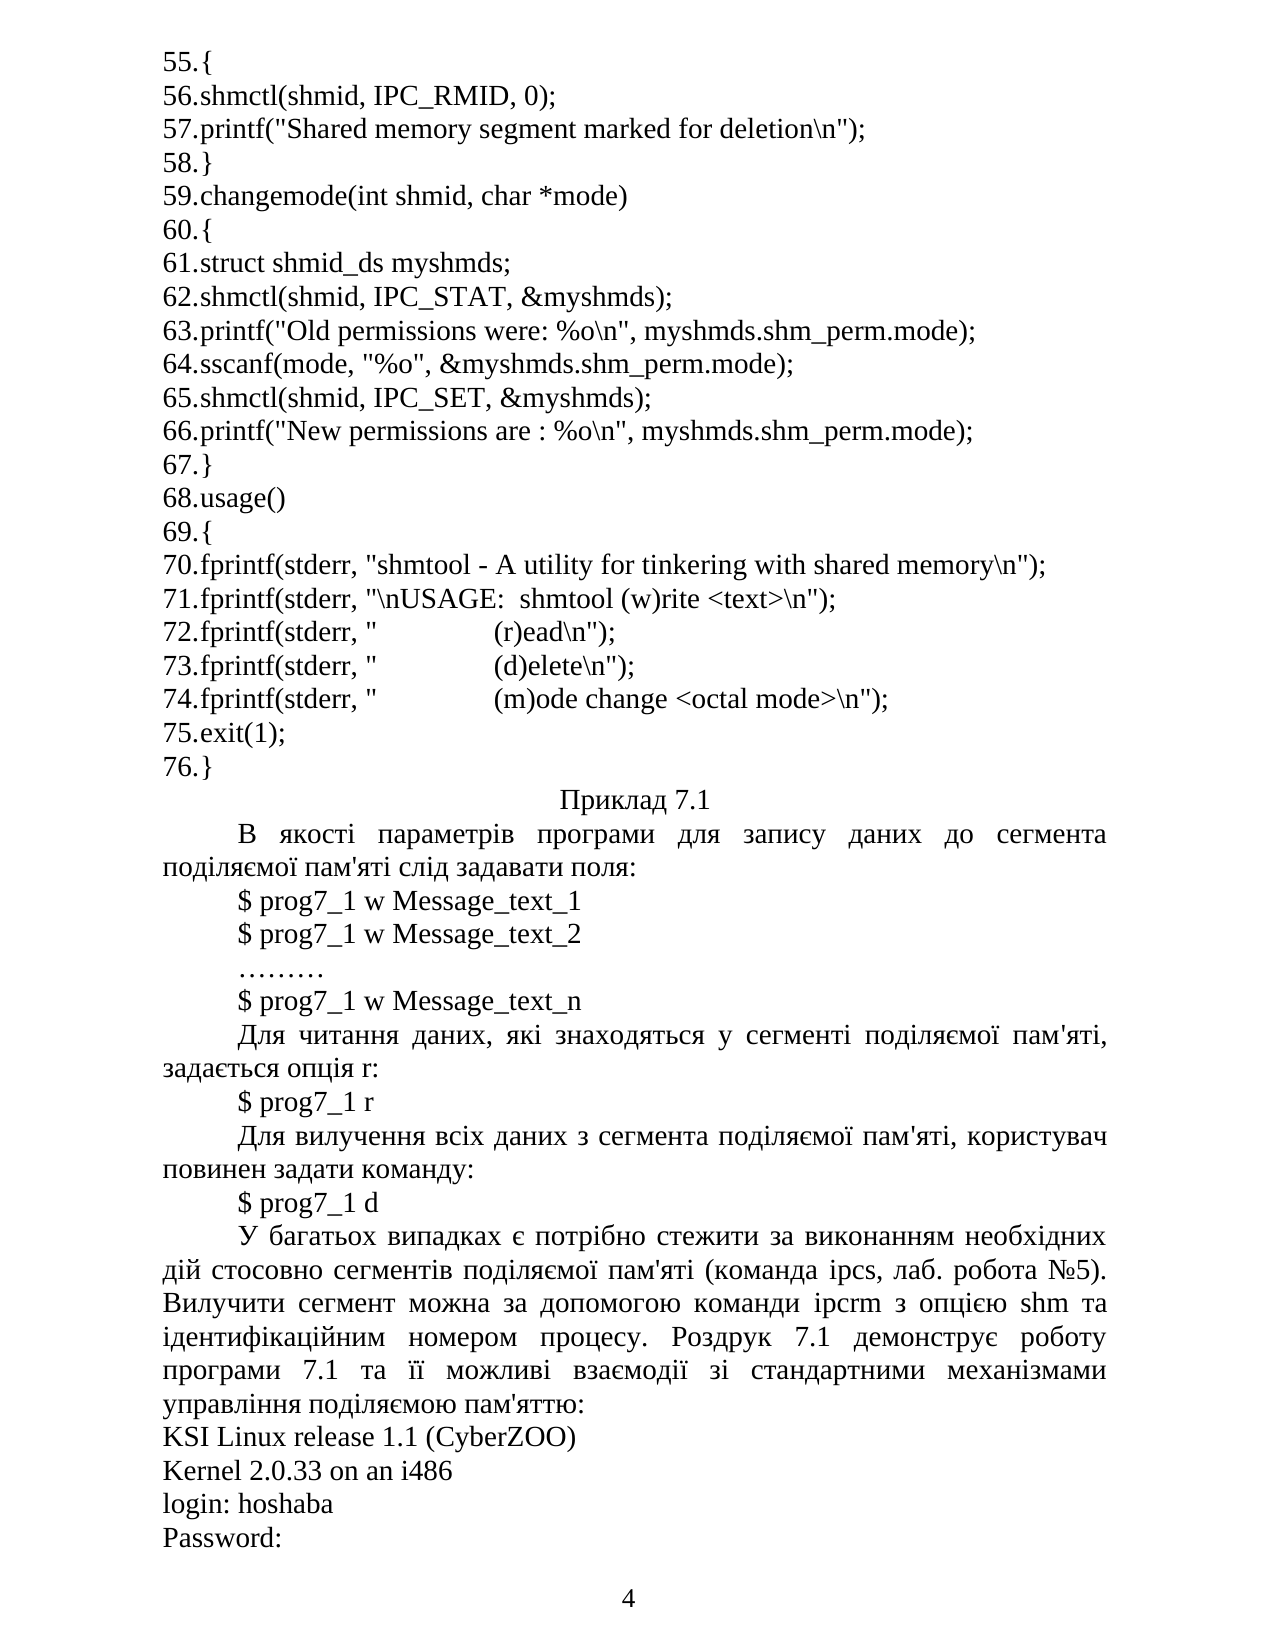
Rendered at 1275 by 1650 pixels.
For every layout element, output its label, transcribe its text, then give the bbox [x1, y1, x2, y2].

list printf("Shared memory segment marked for deletion\n"); [162, 111, 1107, 145]
list { [162, 212, 1107, 246]
list fprintf(stderr, "shmtool - A utility for tinkering with shared memory\n"); [162, 547, 1107, 581]
text login: hoshaba [162, 1487, 1107, 1520]
list shmctl(shmid, IPC_RMID, 0); [162, 78, 1107, 111]
text Приклад 7.1 [162, 782, 1107, 816]
text У багатьох випадках є потрібно стежити за виконанням необхідних дій стосовно сегментів поділяємої пам'яті (команда ipcs, лаб. робота №5). Вилучити сегмент можна за допомогою команди ipcrm з опцією shm та ідентифікаційним номером процесу. Роздрук 7.1 демонструє роботу програми 7.1 та її можливі взаємодії зі стандартними механізмами управління поділяємою пам'яттю: [162, 1218, 1107, 1419]
text Password: [162, 1520, 1107, 1554]
text Для читання даних, які знаходяться у сегменті поділяємої пам'яті, задається опція r: [162, 1017, 1107, 1084]
text $ prog7_1 d [162, 1185, 1107, 1218]
text KSI Linux release 1.1 (CyberZOO) [162, 1419, 1107, 1453]
list exit(1); [162, 715, 1107, 749]
list { [162, 44, 1107, 78]
list fprintf(stderr, " (d)elete\n"); [162, 648, 1107, 682]
list sscanf(mode, "%o", &myshmds.shm_perm.mode); [162, 346, 1107, 380]
list shmctl(shmid, IPC_SET, &myshmds); [162, 380, 1107, 413]
list printf("New permissions are : %o\n", myshmds.shm_perm.mode); [162, 413, 1107, 447]
list } [162, 447, 1107, 480]
list usage() [162, 480, 1107, 514]
text ……… [162, 950, 1107, 983]
list fprintf(stderr, " (m)ode change <octal mode>\n"); [162, 682, 1107, 715]
list { [162, 514, 1107, 547]
list fprintf(stderr, "\nUSAGE: shmtool (w)rite <text>\n"); [162, 581, 1107, 614]
text $ prog7_1 w Message_text_2 [162, 916, 1107, 950]
list struct shmid_ds myshmds; [162, 246, 1107, 279]
text $ prog7_1 w Message_text_1 [162, 883, 1107, 916]
list printf("Old permissions were: %o\n", myshmds.shm_perm.mode); [162, 313, 1107, 346]
text $ prog7_1 w Message_text_n [162, 983, 1107, 1017]
list fprintf(stderr, " (r)ead\n"); [162, 614, 1107, 648]
list } [162, 749, 1107, 782]
text $ prog7_1 r [162, 1084, 1107, 1118]
list changemode(int shmid, char *mode) [162, 178, 1107, 212]
list } [162, 145, 1107, 178]
text В якості параметрів програми для запису даних до сегмента поділяємої пам'яті слід задавати поля: [162, 816, 1107, 883]
text Для вилучення всіх даних з сегмента поділяємої пам'яті, користувач повинен задати команду: [162, 1118, 1107, 1185]
text Kernel 2.0.33 on an i486 [162, 1453, 1107, 1487]
list shmctl(shmid, IPC_STAT, &myshmds); [162, 279, 1107, 313]
